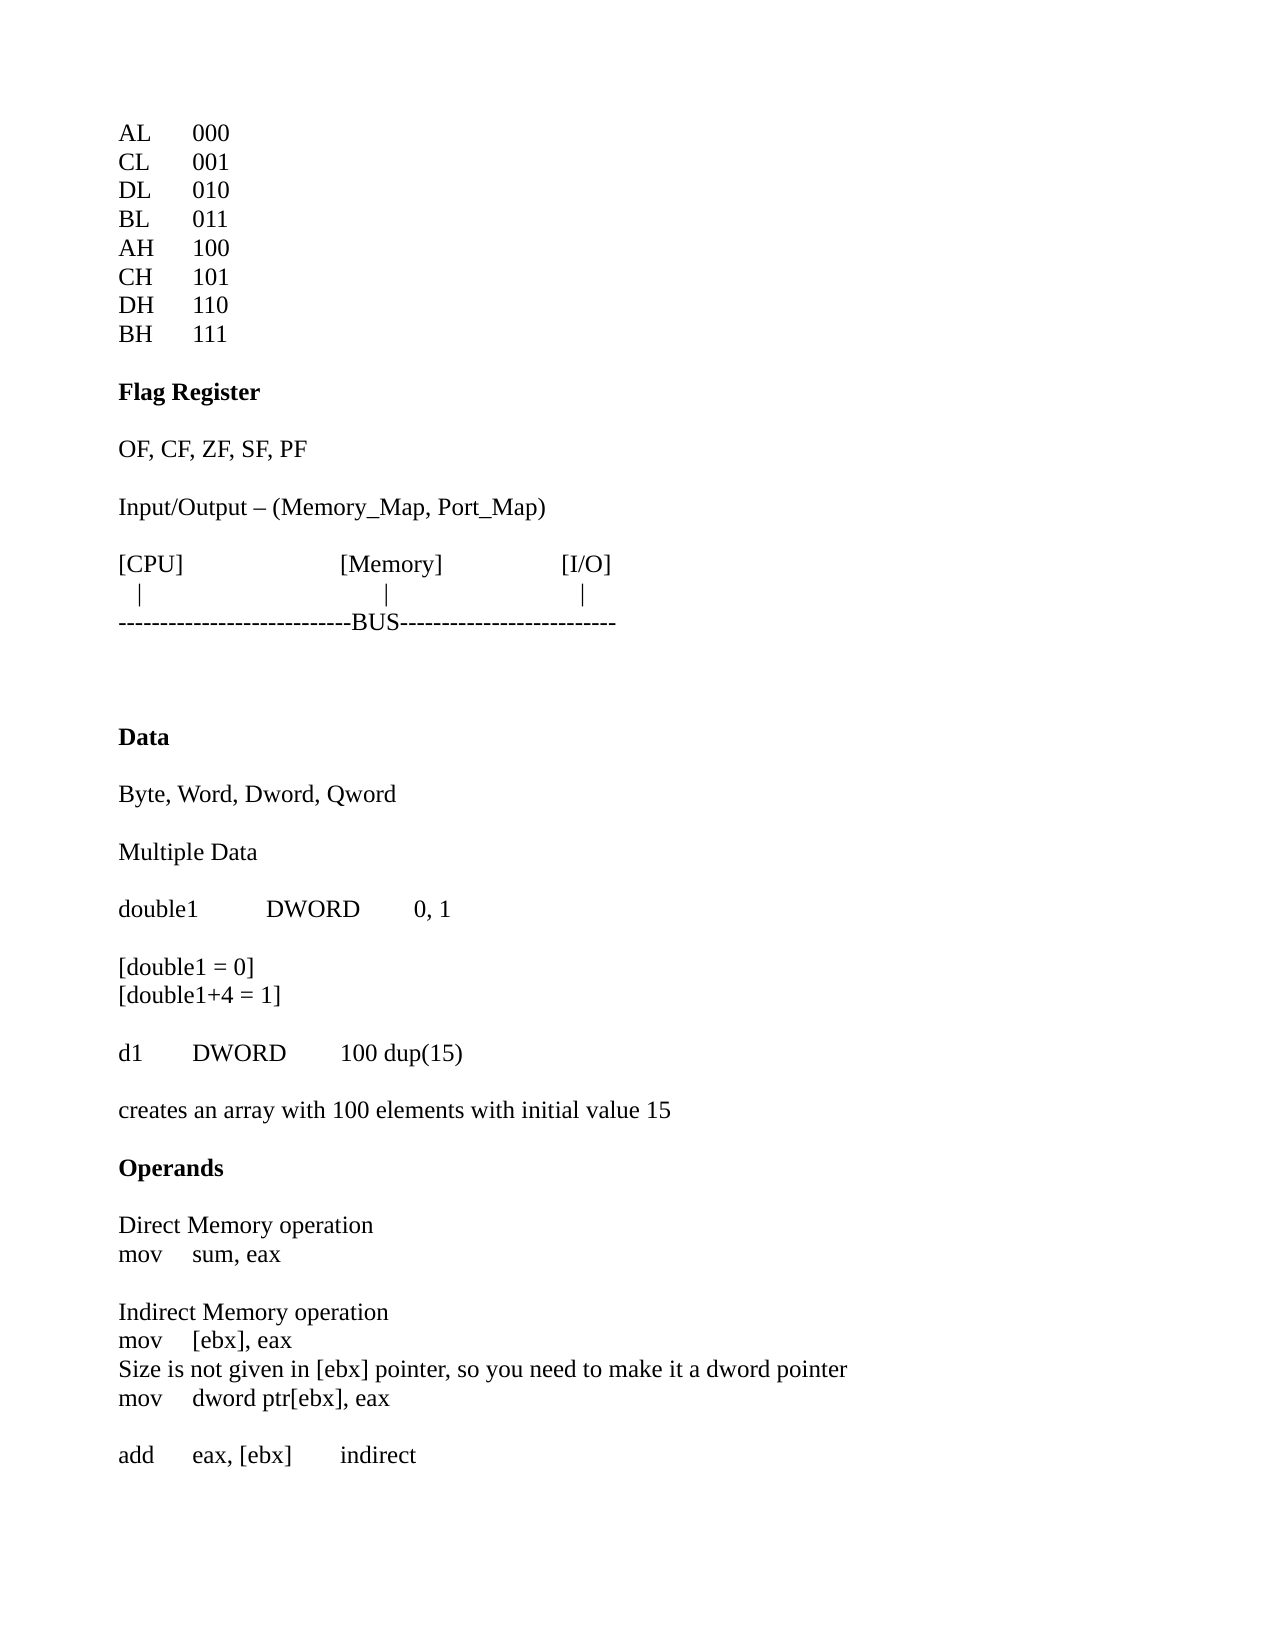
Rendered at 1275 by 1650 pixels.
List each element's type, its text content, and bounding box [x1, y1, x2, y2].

text CH 101 [118, 262, 1157, 291]
text creates an array with 100 elements with initial value 15 [118, 1096, 1157, 1124]
text [CPU] [Memory] [I/O] [118, 549, 1157, 578]
text Multiple Data [118, 837, 1157, 866]
text AH 100 [118, 233, 1157, 262]
text mov sum, eax [118, 1239, 1157, 1268]
text Direct Memory operation [118, 1211, 1157, 1239]
text Input/Output – (Memory_Map, Port_Map) [118, 492, 1157, 521]
text DH 110 [118, 291, 1157, 319]
text Size is not given in [ebx] pointer, so you need to make it a dword pointer [118, 1354, 1157, 1383]
text BL 011 [118, 204, 1157, 233]
text DL 010 [118, 176, 1157, 204]
text BH 111 [118, 319, 1157, 348]
text Data [118, 722, 1157, 751]
text AL 000 [118, 118, 1157, 147]
text Indirect Memory operation [118, 1297, 1157, 1326]
text ----------------------------BUS-------------------------- [118, 607, 1157, 636]
text Flag Register [118, 377, 1157, 406]
text Operands [118, 1153, 1157, 1182]
text | | | [118, 578, 1157, 607]
text double1 DWORD 0, 1 [118, 894, 1157, 923]
text [double1+4 = 1] [118, 981, 1157, 1009]
text CL 001 [118, 147, 1157, 176]
text Byte, Word, Dword, Qword [118, 779, 1157, 808]
text d1 DWORD 100 dup(15) [118, 1038, 1157, 1067]
text OF, CF, ZF, SF, PF [118, 434, 1157, 463]
text mov [ebx], eax [118, 1326, 1157, 1354]
text [double1 = 0] [118, 952, 1157, 981]
text mov dword ptr[ebx], eax [118, 1383, 1157, 1412]
text add eax, [ebx] indirect [118, 1441, 1157, 1469]
